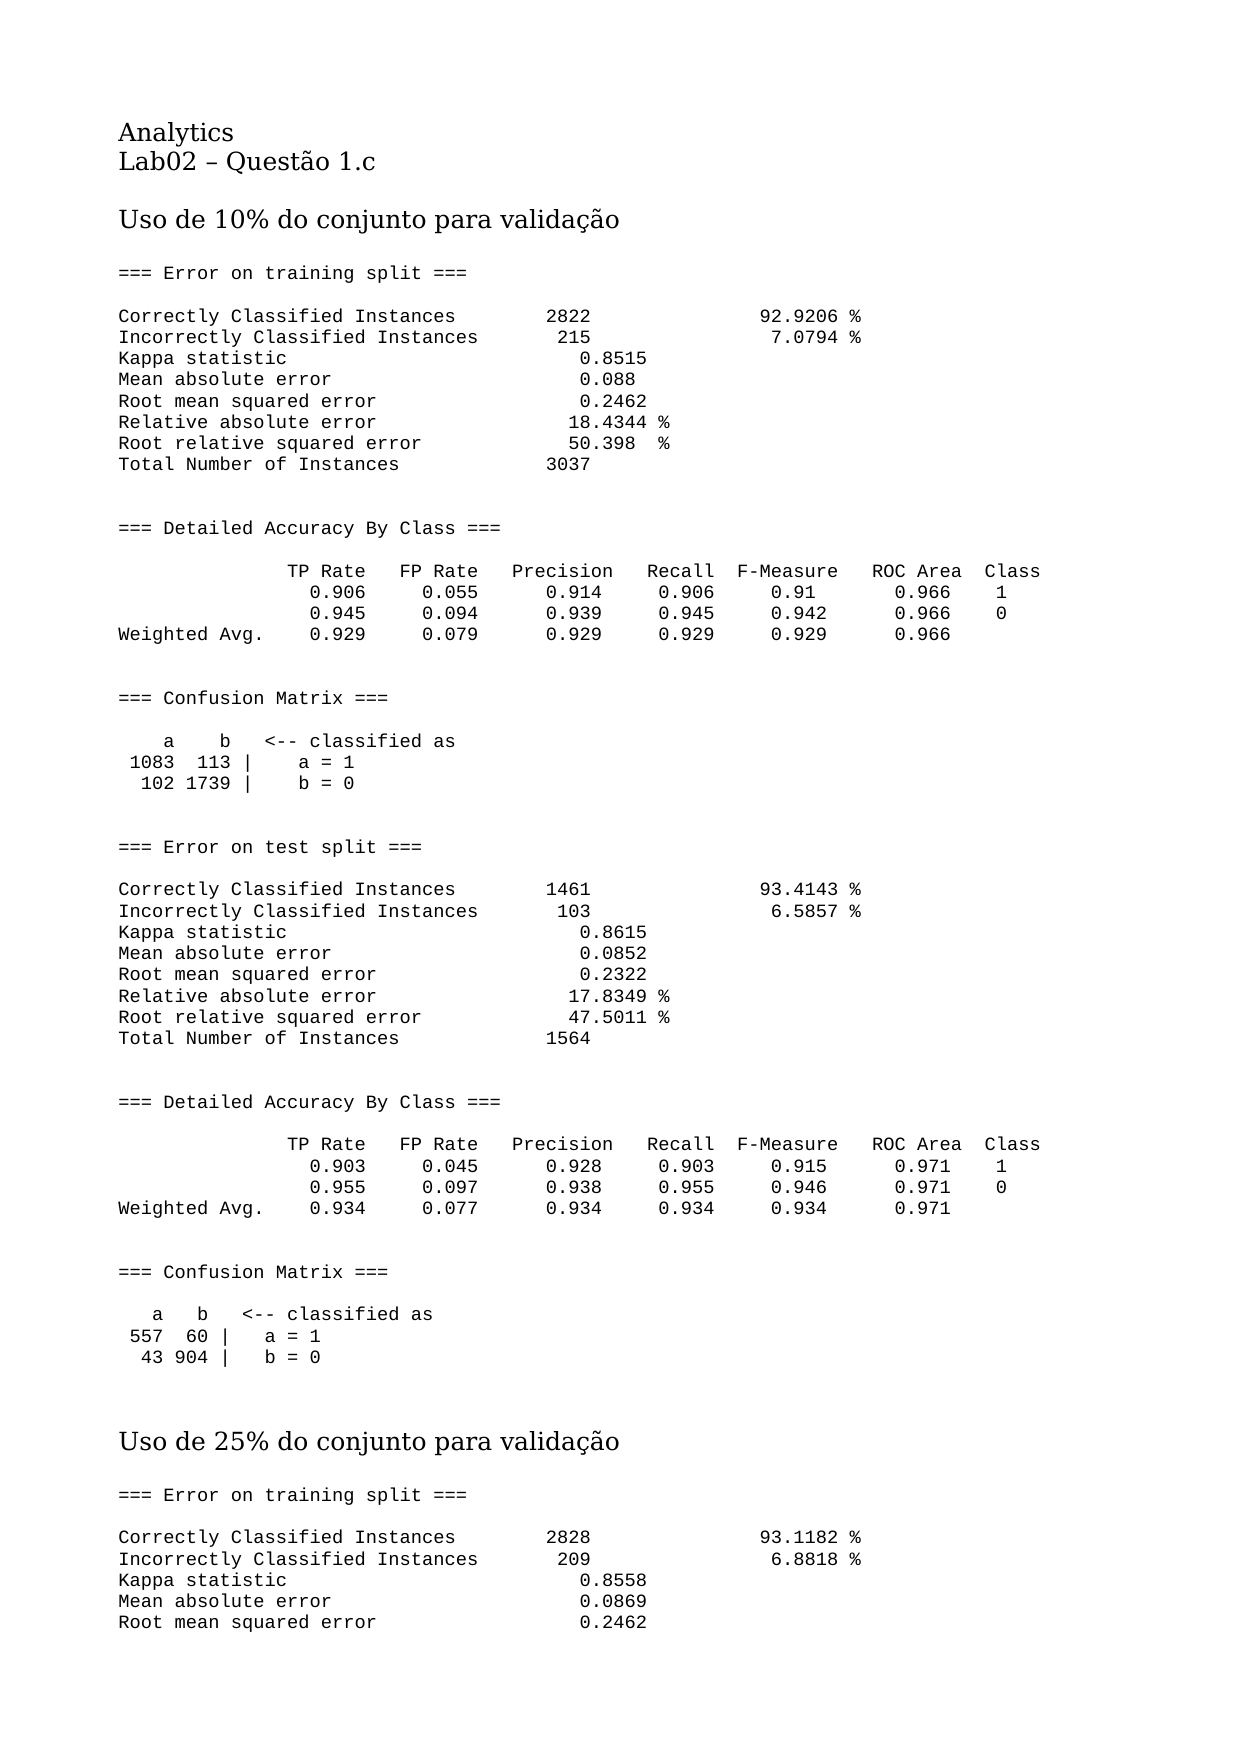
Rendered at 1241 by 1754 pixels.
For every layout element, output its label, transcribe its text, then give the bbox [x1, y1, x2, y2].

text Weighted Avg. 0.929 0.079 0.929 0.929 0.929 0.966 [118, 625, 1122, 646]
text Weighted Avg. 0.934 0.077 0.934 0.934 0.934 0.971 [118, 1199, 1122, 1220]
text Root relative squared error 47.5011 % [118, 1008, 1122, 1029]
text Kappa statistic 0.8515 [118, 349, 1122, 370]
text === Confusion Matrix === [118, 689, 1122, 710]
text Mean absolute error 0.0869 [118, 1592, 1122, 1613]
text Root mean squared error 0.2462 [118, 391, 1122, 413]
text 43 904 | b = 0 [118, 1348, 1122, 1369]
text Incorrectly Classified Instances 103 6.5857 % [118, 901, 1122, 923]
text === Error on training split === [118, 1486, 1122, 1507]
text Total Number of Instances 3037 [118, 455, 1122, 476]
text Total Number of Instances 1564 [118, 1029, 1122, 1050]
text Root mean squared error 0.2322 [118, 965, 1122, 986]
text 1083 113 | a = 1 [118, 753, 1122, 774]
text Analytics [118, 118, 1122, 147]
text Incorrectly Classified Instances 215 7.0794 % [118, 328, 1122, 349]
text 0.906 0.055 0.914 0.906 0.91 0.966 1 [118, 583, 1122, 604]
text Correctly Classified Instances 2822 92.9206 % [118, 306, 1122, 328]
text 0.903 0.045 0.928 0.903 0.915 0.971 1 [118, 1156, 1122, 1178]
text Kappa statistic 0.8615 [118, 923, 1122, 944]
text a b <-- classified as [118, 731, 1122, 753]
text === Error on training split === [118, 264, 1122, 285]
text a b <-- classified as [118, 1305, 1122, 1326]
text 0.955 0.097 0.938 0.955 0.946 0.971 0 [118, 1178, 1122, 1199]
text 0.945 0.094 0.939 0.945 0.942 0.966 0 [118, 604, 1122, 625]
text 557 60 | a = 1 [118, 1326, 1122, 1348]
text Uso de 10% do conjunto para validação [118, 206, 1122, 235]
text 102 1739 | b = 0 [118, 774, 1122, 795]
text Mean absolute error 0.0852 [118, 944, 1122, 965]
text === Confusion Matrix === [118, 1263, 1122, 1284]
text Uso de 25% do conjunto para validação [118, 1427, 1122, 1456]
text === Detailed Accuracy By Class === [118, 519, 1122, 540]
text Correctly Classified Instances 1461 93.4143 % [118, 880, 1122, 901]
text Relative absolute error 18.4344 % [118, 413, 1122, 434]
text Relative absolute error 17.8349 % [118, 986, 1122, 1008]
text Root mean squared error 0.2462 [118, 1613, 1122, 1634]
text Kappa statistic 0.8558 [118, 1571, 1122, 1592]
text TP Rate FP Rate Precision Recall F-Measure ROC Area Class [118, 1135, 1122, 1156]
text Lab02 – Questão 1.c [118, 147, 1122, 176]
text Incorrectly Classified Instances 209 6.8818 % [118, 1549, 1122, 1571]
text Correctly Classified Instances 2828 93.1182 % [118, 1528, 1122, 1549]
text Mean absolute error 0.088 [118, 370, 1122, 391]
text === Detailed Accuracy By Class === [118, 1093, 1122, 1114]
text === Error on test split === [118, 838, 1122, 859]
text Root relative squared error 50.398 % [118, 434, 1122, 455]
text TP Rate FP Rate Precision Recall F-Measure ROC Area Class [118, 561, 1122, 583]
